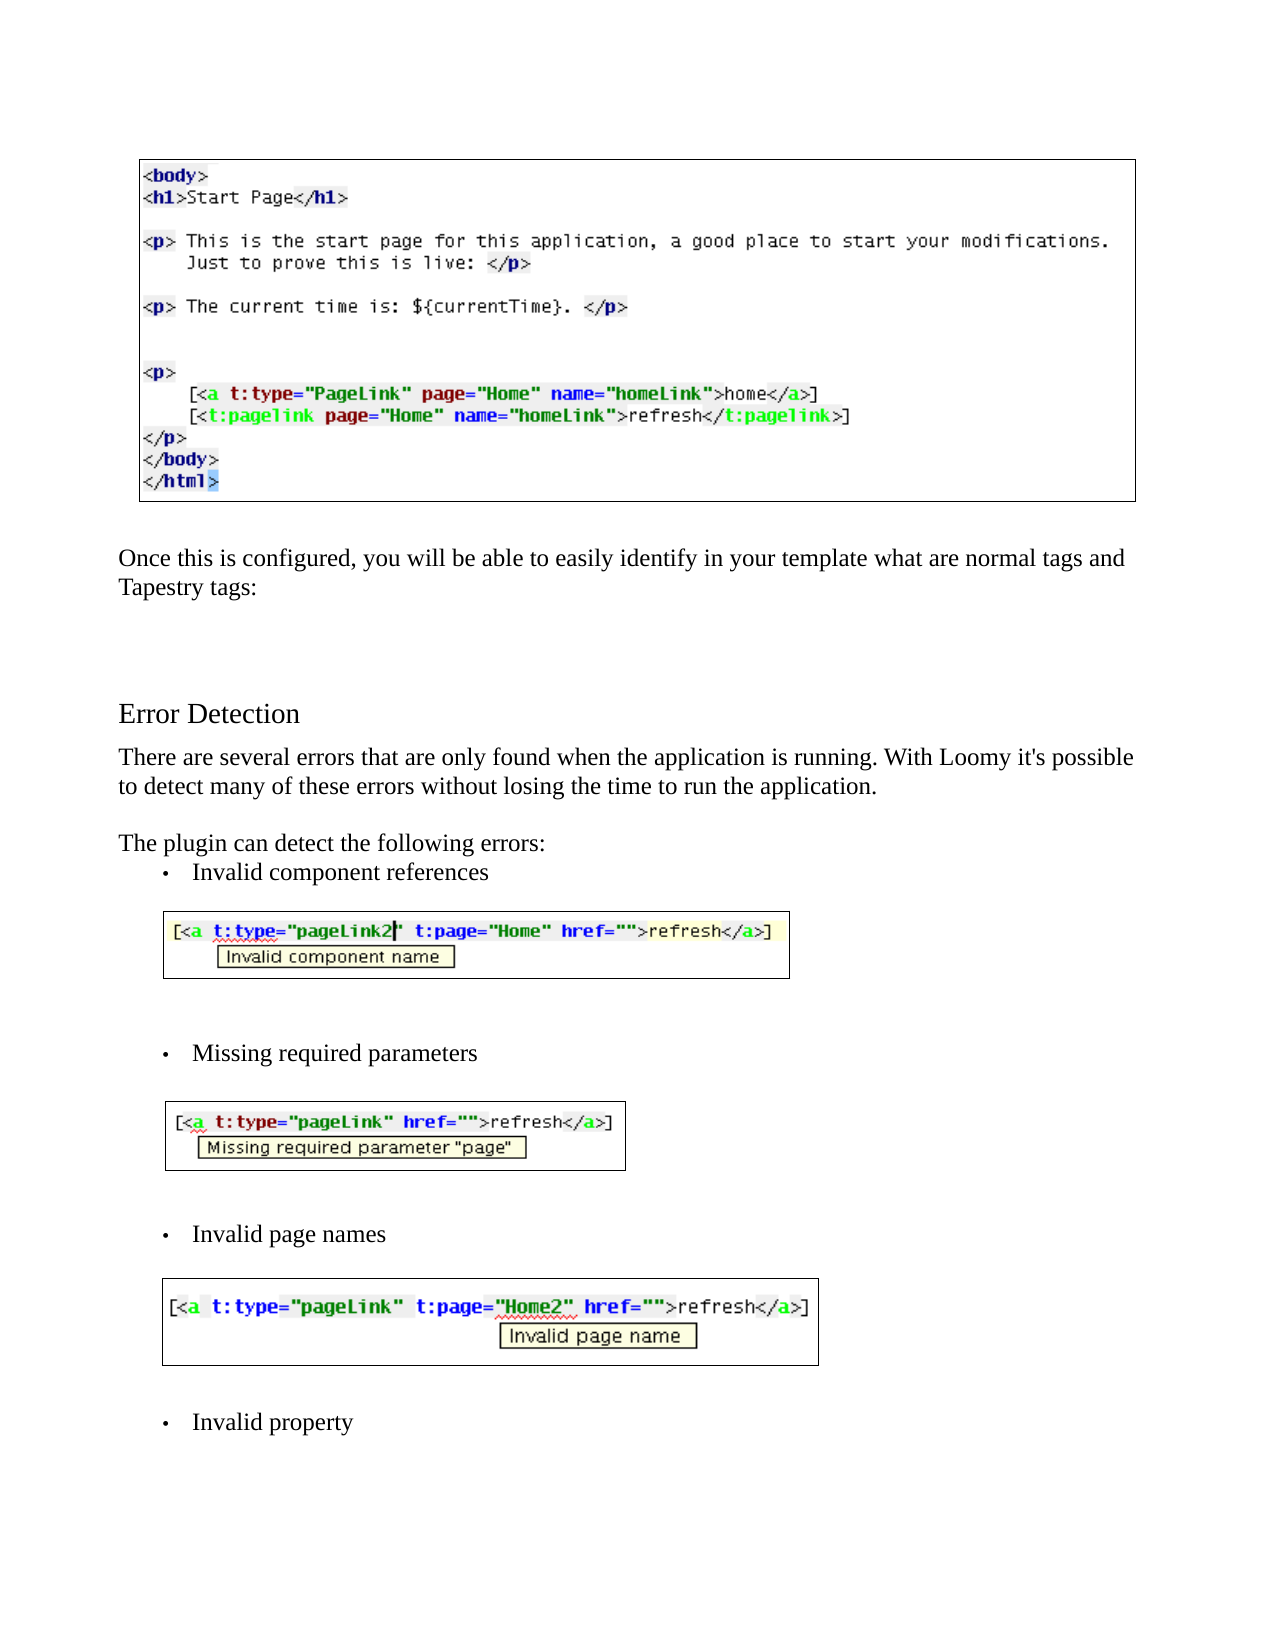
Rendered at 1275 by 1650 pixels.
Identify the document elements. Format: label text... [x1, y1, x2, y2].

list Invalid page names [162, 1219, 1157, 1395]
text There are several errors that are only found when the application is running. With Loomy it's possible to detect many of these errors without losing the time to run the application. The plugin can detect the following errors: [118, 742, 1157, 857]
list Missing required parameters [162, 1038, 1157, 1124]
list Invalid property [162, 1407, 1157, 1494]
text [118, 118, 1157, 147]
picture [166, 1282, 815, 1363]
subtitle Error Detection [118, 696, 1157, 729]
list [164, 912, 789, 978]
list Invalid component references [162, 857, 1157, 943]
picture [166, 914, 787, 975]
text Once this is configured, you will be able to easily identify in your template what are normal tags and Tapestry tags: [118, 543, 1157, 658]
list [166, 1102, 625, 1170]
picture [168, 1105, 622, 1167]
picture [142, 163, 1133, 499]
